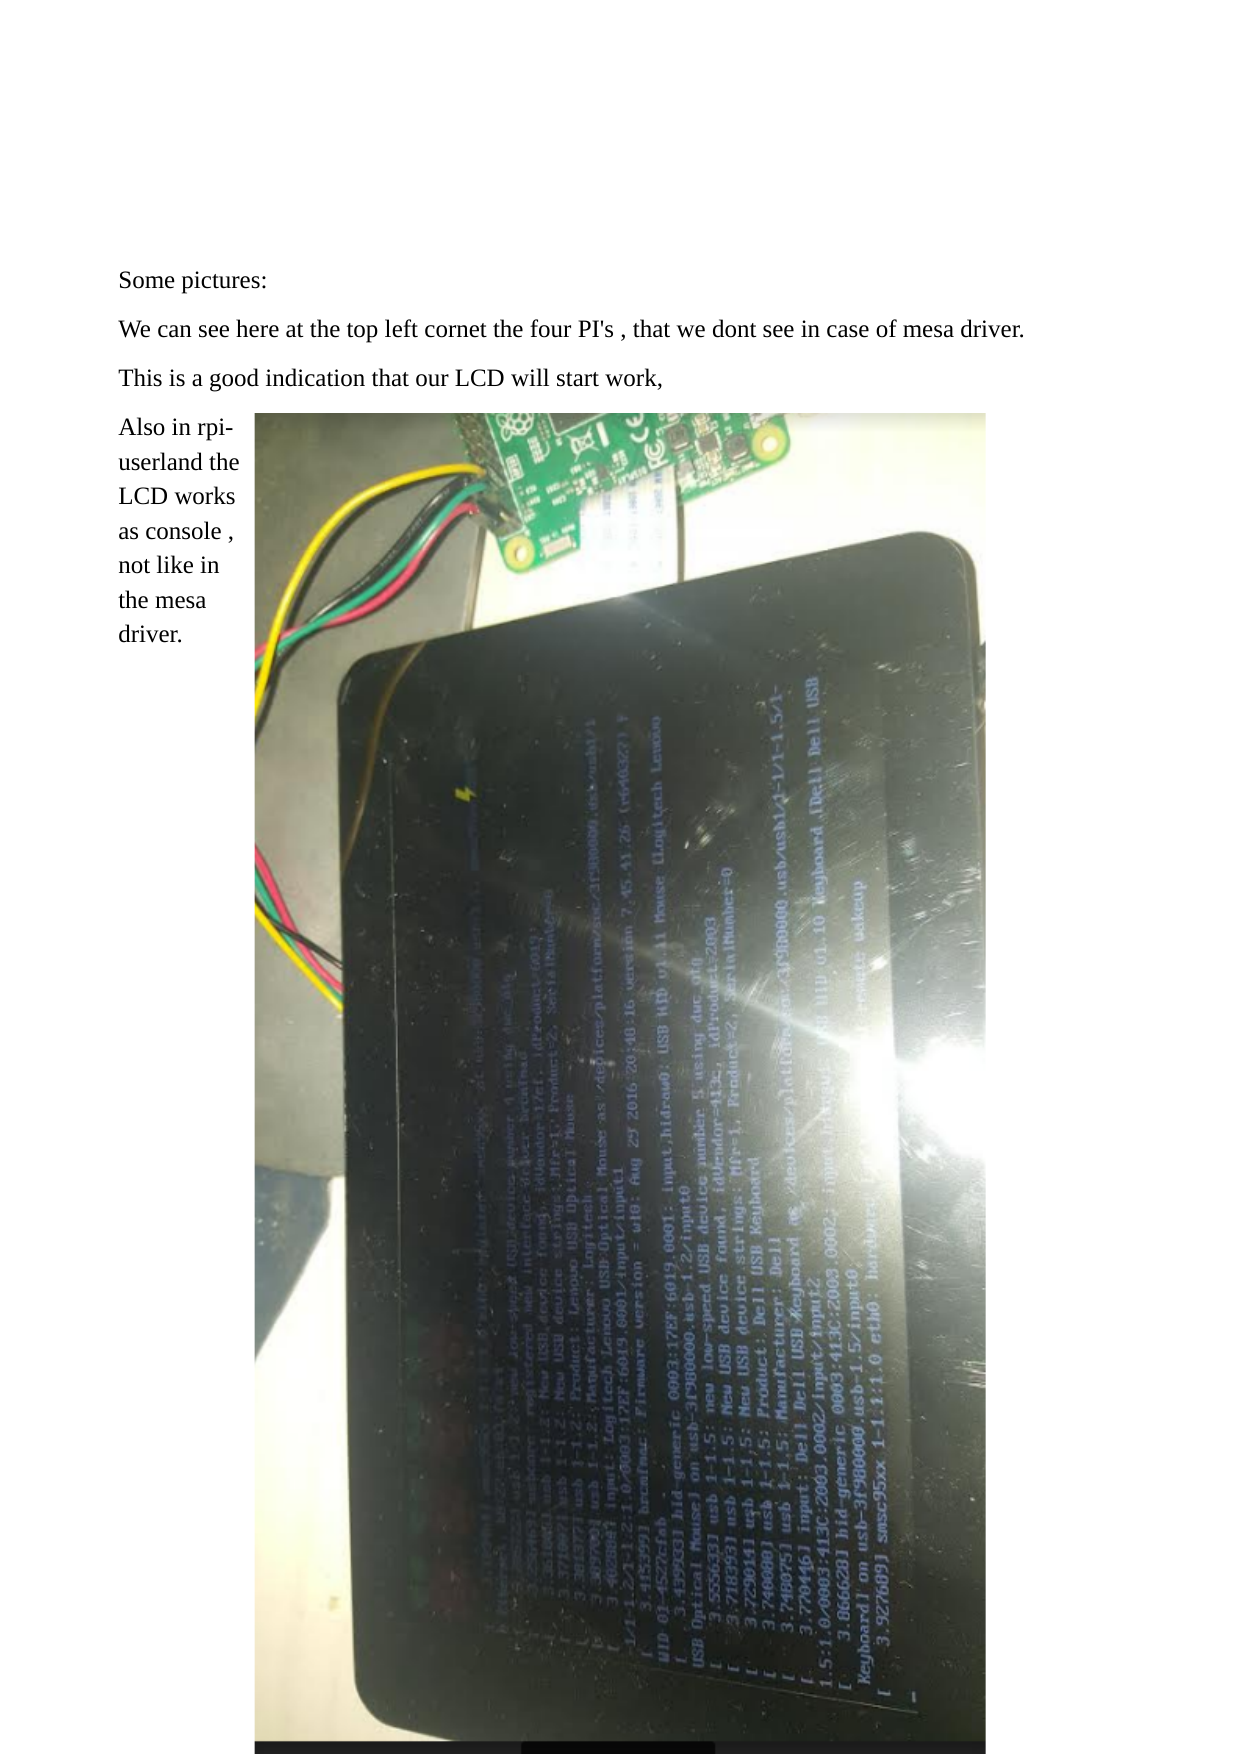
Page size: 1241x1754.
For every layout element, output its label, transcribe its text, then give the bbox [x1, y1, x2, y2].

text Also in rpi-userland the LCD works as console , not like in the mesa driver. [118, 412, 1122, 648]
text Some pictures: [118, 265, 1122, 294]
text We can see here at the top left cornet the four PI's , that we dont see in case of mesa driver. [118, 314, 1122, 343]
picture [254, 413, 986, 1754]
text This is a good indication that our LCD will start work, [118, 363, 1122, 392]
